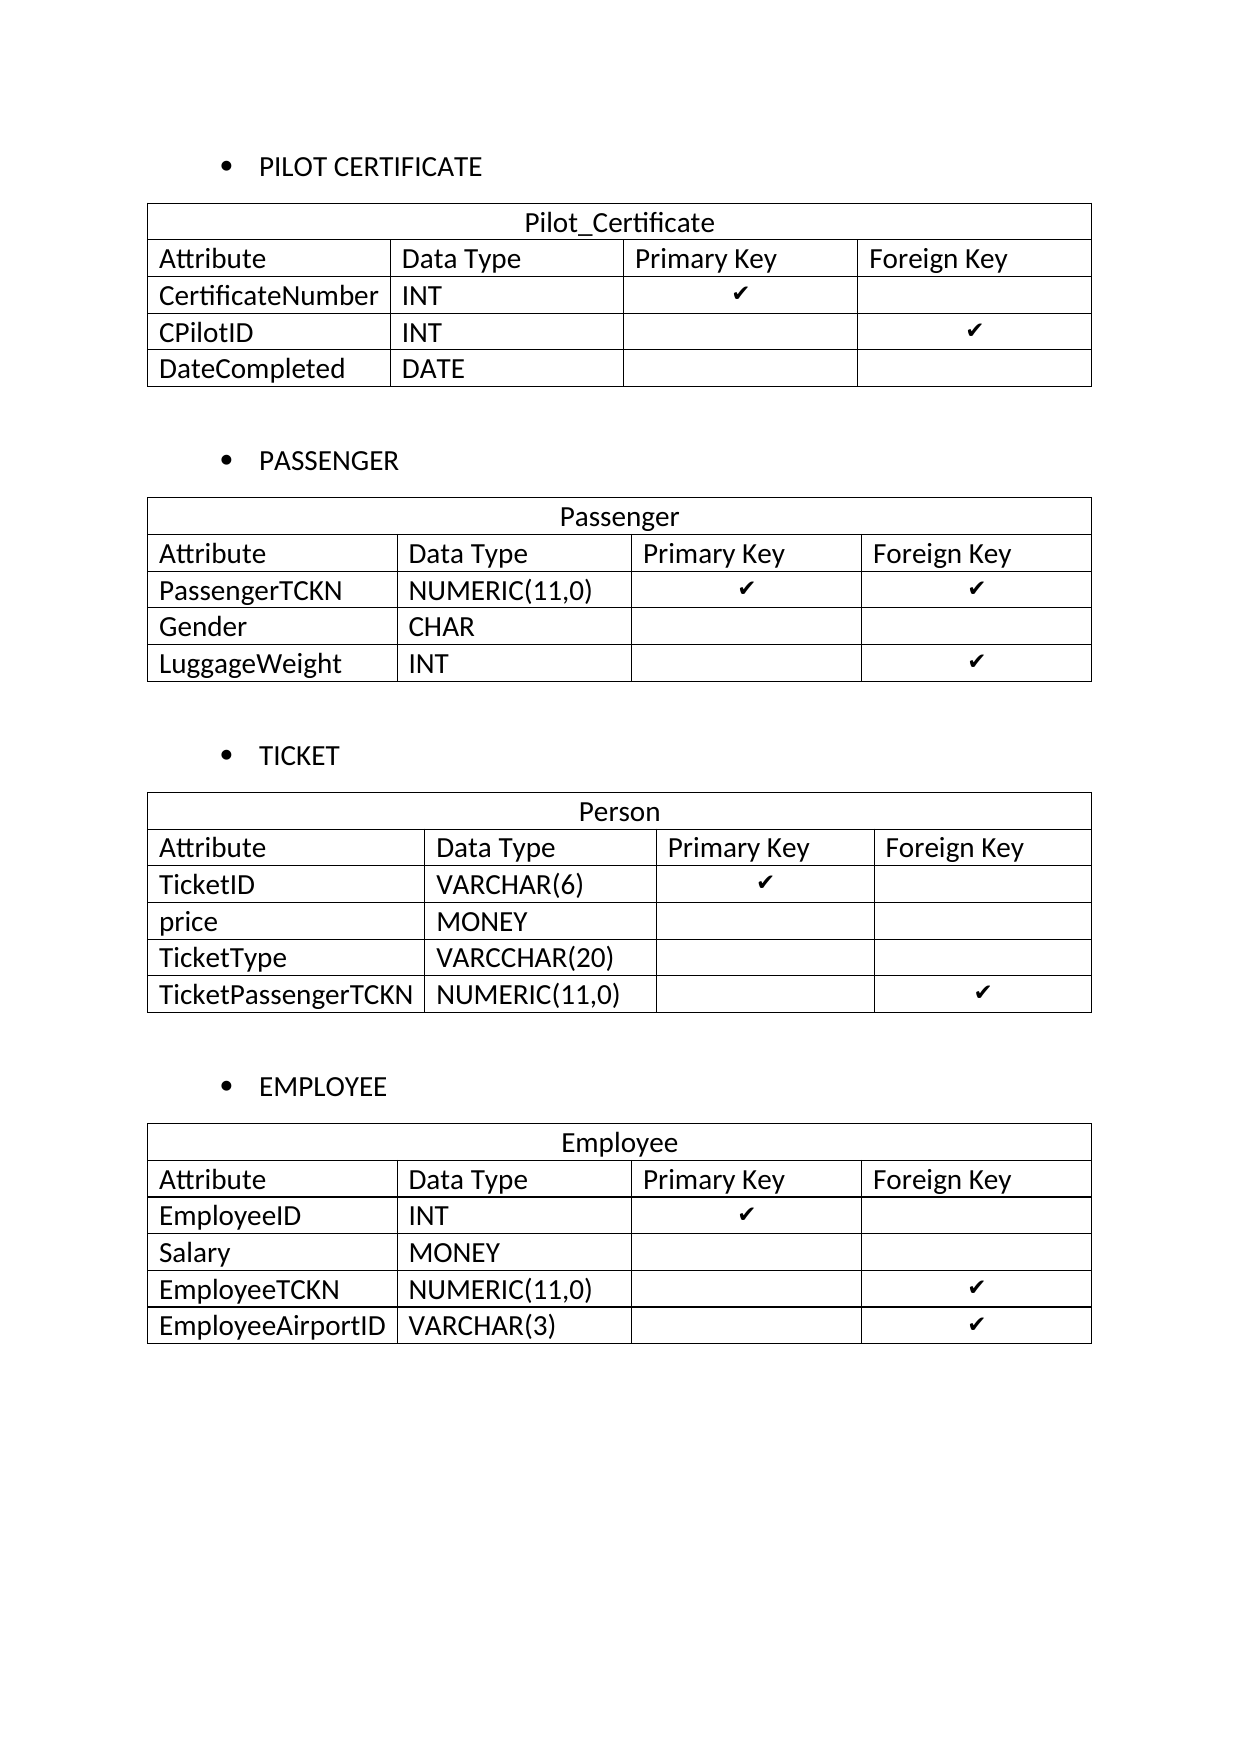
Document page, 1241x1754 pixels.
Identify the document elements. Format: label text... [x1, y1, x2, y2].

table_cell LuggageWeight [148, 645, 397, 681]
table_cell VARCHAR(6) [425, 866, 656, 902]
table_cell Foreign Key [862, 1161, 1091, 1196]
table_cell [858, 277, 1091, 313]
table_cell [624, 350, 857, 386]
table_cell price [148, 903, 424, 938]
table_cell [862, 608, 1091, 644]
table_cell NUMERIC(11,0) [398, 1271, 631, 1306]
table_cell [657, 903, 874, 938]
table_cell [875, 940, 1091, 975]
table_cell EmployeeAirportID [148, 1308, 397, 1343]
table_cell [632, 608, 861, 644]
table_cell [657, 976, 874, 1012]
table_cell ✔ [657, 866, 874, 902]
table_cell [632, 1234, 861, 1270]
table_cell Data Type [391, 240, 623, 276]
table_cell [858, 350, 1091, 386]
table_cell CPilotID [148, 314, 390, 349]
table_cell Attribute [148, 1161, 397, 1196]
table_header Employee [148, 1124, 1091, 1160]
table_cell ✔ [862, 1271, 1091, 1306]
table_cell INT [398, 1198, 631, 1233]
table_cell TicketType [148, 940, 424, 975]
table_cell [624, 314, 857, 349]
table_cell ✔ [862, 572, 1091, 607]
table_cell ✔ [862, 1308, 1091, 1343]
table_cell Primary Key [632, 535, 861, 571]
list PASSENGER [221, 442, 1093, 478]
table_cell ✔ [632, 1198, 861, 1233]
table_cell [862, 1198, 1091, 1233]
table_cell INT [391, 314, 623, 349]
table_cell EmployeeID [148, 1198, 397, 1233]
list TICKET [221, 737, 1093, 772]
table_cell DATE [391, 350, 623, 386]
table_header Person [148, 793, 1091, 828]
table_cell Primary Key [624, 240, 857, 276]
table_cell Salary [148, 1234, 397, 1270]
table_cell ✔ [875, 976, 1091, 1012]
table_cell ✔ [858, 314, 1091, 349]
table_cell TicketID [148, 866, 424, 902]
table_header Passenger [148, 498, 1091, 534]
table_cell Data Type [398, 535, 631, 571]
table_cell EmployeeTCKN [148, 1271, 397, 1306]
table_header Pilot_Certificate [148, 204, 1091, 239]
table_cell [632, 1271, 861, 1306]
table_cell MONEY [398, 1234, 631, 1270]
table_cell VARCCHAR(20) [425, 940, 656, 975]
table_cell Primary Key [632, 1161, 861, 1196]
table_cell INT [391, 277, 623, 313]
list PILOT CERTIFICATE [221, 148, 1093, 183]
table_cell CertificateNumber [148, 277, 390, 313]
table_cell [875, 866, 1091, 902]
table_cell ✔ [862, 645, 1091, 681]
table_cell Attribute [148, 830, 424, 865]
table_cell Foreign Key [858, 240, 1091, 276]
table_cell DateCompleted [148, 350, 390, 386]
table_cell PassengerTCKN [148, 572, 397, 607]
table_cell NUMERIC(11,0) [398, 572, 631, 607]
table_cell MONEY [425, 903, 656, 938]
list EMPLOYEE [221, 1068, 1093, 1104]
table_cell Primary Key [657, 830, 874, 865]
table_cell Foreign Key [862, 535, 1091, 571]
table_cell Attribute [148, 535, 397, 571]
table_cell [632, 1308, 861, 1343]
table_cell [632, 645, 861, 681]
table_cell TicketPassengerTCKN [148, 976, 424, 1012]
table_cell ✔ [624, 277, 857, 313]
table_cell NUMERIC(11,0) [425, 976, 656, 1012]
table_cell Data Type [425, 830, 656, 865]
table_cell VARCHAR(3) [398, 1308, 631, 1343]
table_cell [657, 940, 874, 975]
table_cell [862, 1234, 1091, 1270]
table_cell Data Type [398, 1161, 631, 1196]
table_cell Foreign Key [875, 830, 1091, 865]
table_cell ✔ [632, 572, 861, 607]
table_cell INT [398, 645, 631, 681]
table_cell CHAR [398, 608, 631, 644]
table_cell Gender [148, 608, 397, 644]
table_cell Attribute [148, 240, 390, 276]
table_cell [875, 903, 1091, 938]
